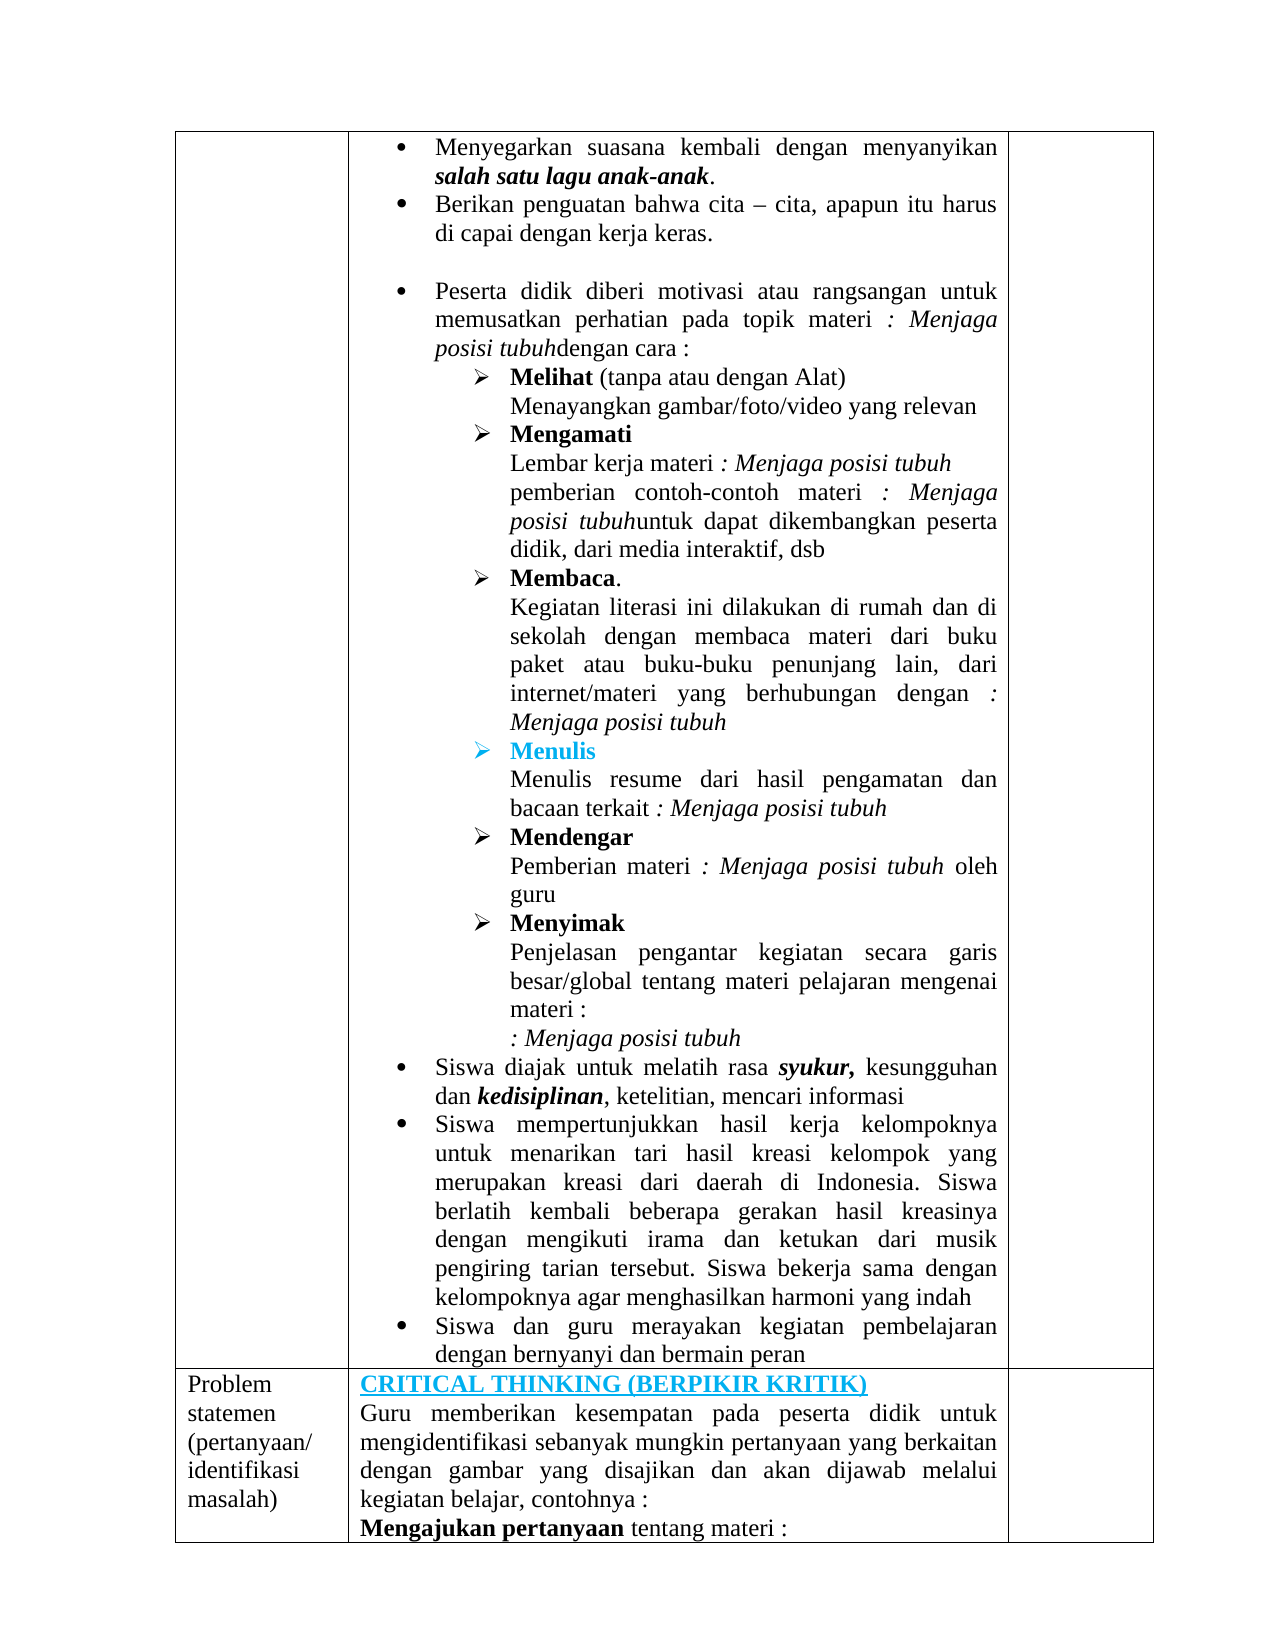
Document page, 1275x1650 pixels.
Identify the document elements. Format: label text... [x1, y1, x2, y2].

table_cell [176, 132, 348, 1368]
table_cell CRITICAL THINKING (BERPIKIR KRITIK) Guru memberikan kesempatan pada peserta didik untuk mengidentifikasi sebanyak mungkin pertanyaan yang berkaitan dengan gambar yang disajikan dan akan dijawab melalui kegiatan belajar, contohnya : Mengajukan pertanyaan tentang materi : [349, 1369, 1008, 1542]
table_cell [1009, 1369, 1153, 1542]
picture [474, 741, 487, 749]
table_cell [1009, 132, 1153, 1368]
table_cell Problem statemen (pertanyaan/ identifikasi masalah) [176, 1369, 348, 1542]
table_cell KEGIATAN LITERASI Pembiasaan membaca 15 menit dimulai dengan guru menceritakan tentang kisah masa kecil salah satu tokoh dunia / agama ( Misal : Ibnu Sina, Isaac Newton , nabi dan rasul, orang orang soleh dll). Sebelum membacakan buku, guru menjelaskan tujuan kegiatan literasi dan mengajak siswa mendiskusikan pertanyaan-pertanyaan berikut: apa yang tergambar pada sampul buku? apa judul buku? kira-kira buku ini menceritakan apa? pernahkah kamu membaca judul seperti itu? apa saja yang kamu ingin ketahui dari buku ini? Guru membacakan cerita pada buku dan menunjukkan ekspresi dan intonasi yang sesuai. Siswa menyimak dengan seksama. Setelah guru membacakan buku, siswa diminta menuliskan kesimpulan / ringkasan cerita pada selembar kertas berwarna. Menyegarkan suasana kembali dengan menyanyikan salah satu lagu anak-anak. Berikan penguatan bahwa cita – cita, apapun itu harus di capai dengan kerja keras. Peserta didik diberi motivasi atau rangsangan untuk memusatkan perhatian pada topik materi : Menjaga posisi tubuhdengan cara : Melihat (tanpa atau dengan Alat) Menayangkan gambar/foto/video yang relevan Mengamati Lembar kerja materi : Menjaga posisi tubuh pemberian contoh-contoh materi : Menjaga posisi tubuhuntuk dapat dikembangkan peserta didik, dari media interaktif, dsb Membaca. Kegiatan literasi ini dilakukan di rumah dan di sekolah dengan membaca materi dari buku paket atau buku-buku penunjang lain, dari internet/materi yang berhubungan dengan : Menjaga posisi tubuh Menulis Menulis resume dari hasil pengamatan dan bacaan terkait : Menjaga posisi tubuh Mendengar Pemberian materi : Menjaga posisi tubuh oleh guru Menyimak Penjelasan pengantar kegiatan secara garis besar/global tentang materi pelajaran mengenai materi : : Menjaga posisi tubuh Siswa diajak untuk melatih rasa syukur, kesungguhan dan kedisiplinan, ketelitian, mencari informasi Siswa mempertunjukkan hasil kerja kelompoknya untuk menarikan tari hasil kreasi kelompok yang merupakan kreasi dari daerah di Indonesia. Siswa berlatih kembali beberapa gerakan hasil kreasinya dengan mengikuti irama dan ketukan dari musik pengiring tarian tersebut. Siswa bekerja sama dengan kelompoknya agar menghasilkan harmoni yang indah Siswa dan guru merayakan kegiatan pembelajaran dengan bernyanyi dan bermain peran [349, 132, 1008, 1368]
